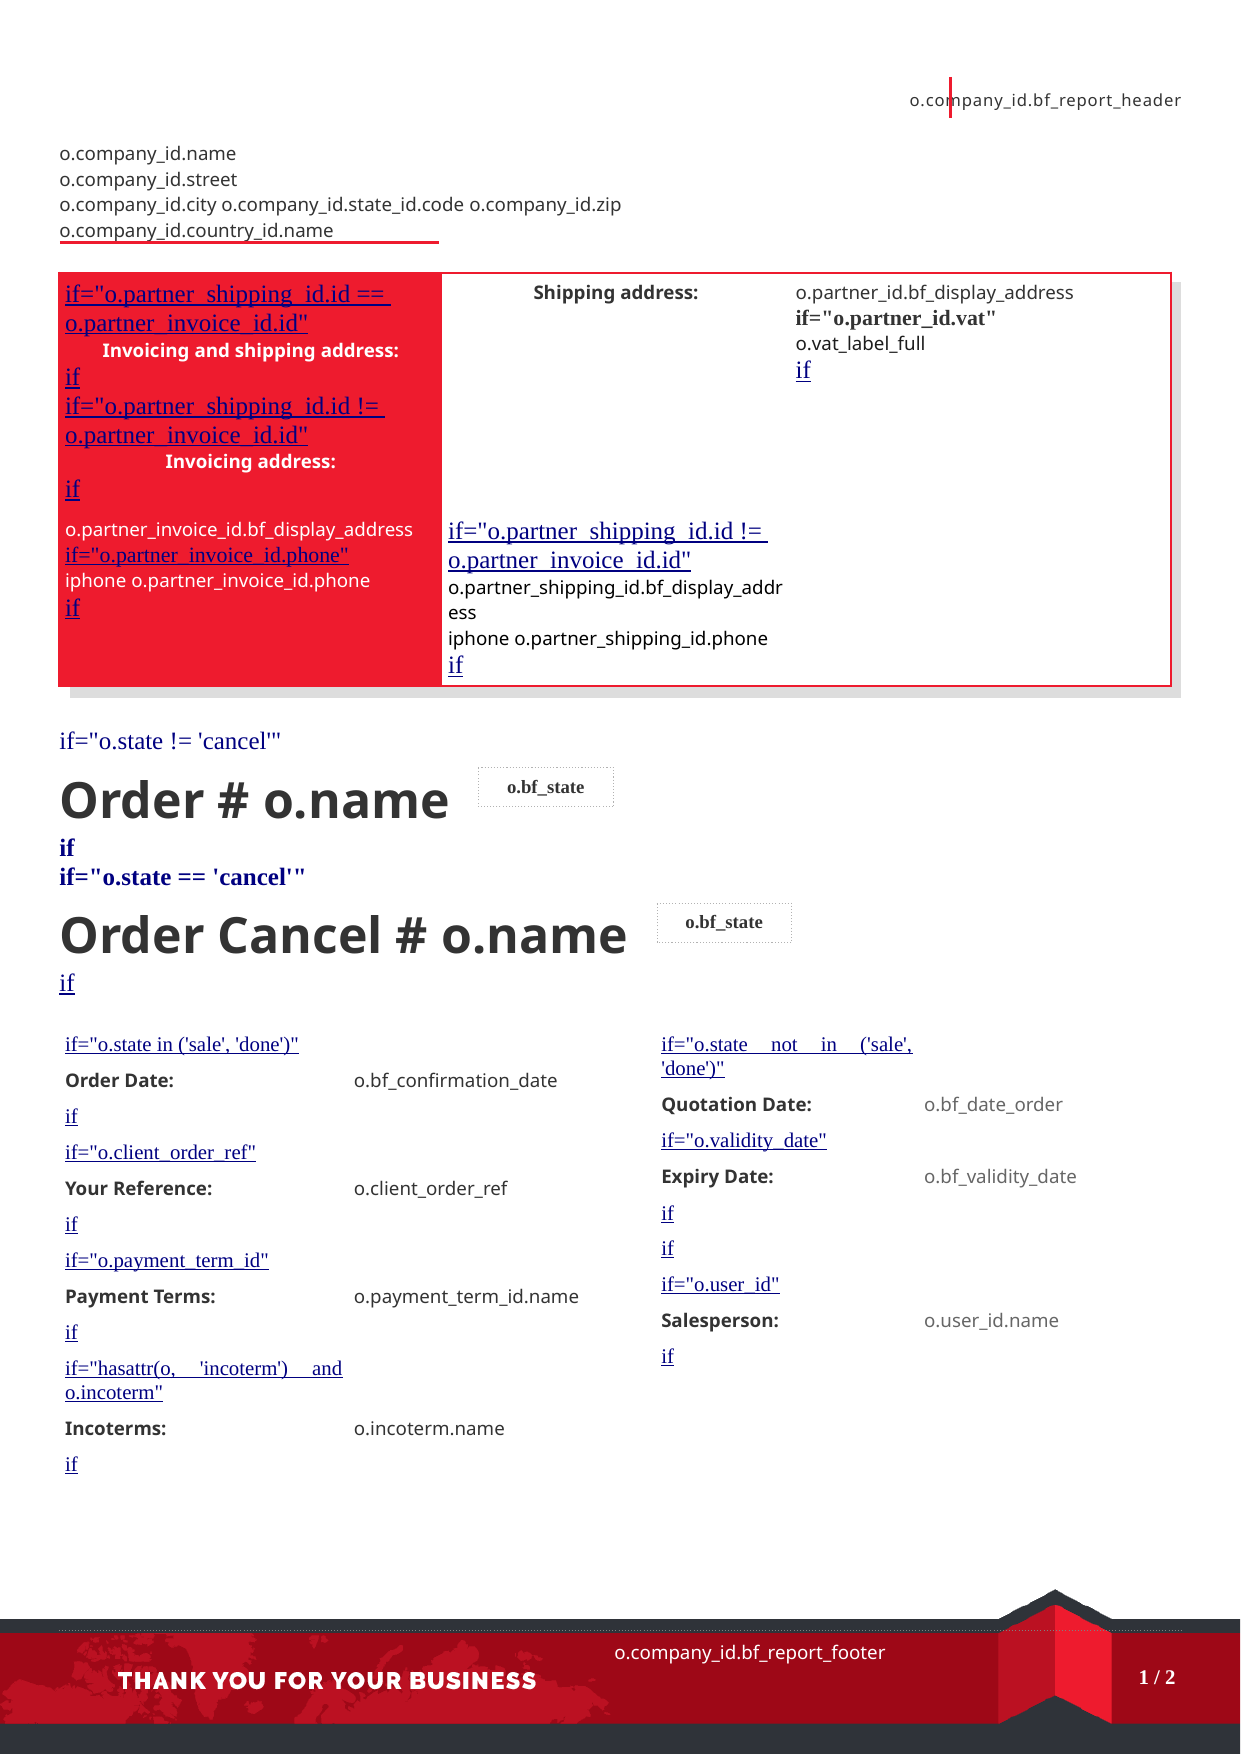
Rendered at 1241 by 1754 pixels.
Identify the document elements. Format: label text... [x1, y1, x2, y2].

table_cell o.incoterm.name [348, 1410, 637, 1447]
table_cell [918, 1123, 1181, 1158]
table_cell [348, 1315, 637, 1350]
table_cell Salesperson: [655, 1302, 918, 1339]
table_cell [918, 1339, 1181, 1374]
table_cell [348, 1242, 637, 1278]
table_cell if [59, 1099, 348, 1134]
table_header [918, 1026, 1181, 1086]
table_cell if="o.user_id" [655, 1266, 918, 1302]
text if [59, 833, 1181, 862]
table_cell if="o.validity_date" [655, 1123, 918, 1158]
text o.company_id.city o.company_id.state_id.code o.company_id.zip [59, 192, 1181, 217]
table_cell Expiry Date: [655, 1158, 918, 1195]
table_cell if [655, 1231, 918, 1266]
table_cell Payment Terms: [59, 1278, 348, 1314]
table_cell o.client_order_ref [348, 1170, 637, 1207]
table_cell o.user_id.name [918, 1302, 1181, 1339]
table_cell if [655, 1339, 918, 1374]
table_cell [348, 1099, 637, 1134]
table_cell if [59, 1315, 348, 1350]
table_header if="o.state in ('sale', 'done')" [59, 1026, 348, 1062]
table_cell if="o.payment_term_id" [59, 1242, 348, 1278]
table_cell o.bf_date_order [918, 1086, 1181, 1123]
text o.company_id.street [59, 166, 1181, 192]
text if="o.state == 'cancel'" [59, 862, 1181, 891]
table_cell if [59, 1447, 348, 1482]
table_cell o.bf_validity_date [918, 1158, 1181, 1195]
table_header [655, 1374, 1181, 1482]
table_cell Order Date: [59, 1062, 348, 1098]
text if="o.state != 'cancel'" [59, 726, 1181, 755]
table_cell [348, 1447, 637, 1482]
table_cell [918, 1195, 1181, 1231]
table_header [637, 1026, 655, 1482]
text o.bf_state [666, 911, 782, 933]
table_header Shipping address: [442, 274, 790, 509]
table_cell Quotation Date: [655, 1086, 918, 1123]
table_cell o.partner_invoice_id.bf_display_address if="o.partner_invoice_id.phone" iphone o.partner_invoice_id.phone if [60, 509, 442, 685]
picture [0, 1587, 1241, 1754]
table_cell [348, 1134, 637, 1169]
text o.company_id.country_id.name [59, 217, 1181, 243]
table_cell [918, 1266, 1181, 1302]
text Order # o.name [59, 755, 1181, 833]
text Order Cancel # o.name [59, 891, 1181, 968]
table_header if="o.partner_shipping_id.id == o.partner_invoice_id.id" Invoicing and shipping address: if if="o.partner_shipping_id.id != o.partner_invoice_id.id" Invoicing address: if [60, 274, 442, 509]
table_header [348, 1026, 637, 1062]
table_cell if [655, 1195, 918, 1231]
table_cell Incoterms: [59, 1410, 348, 1447]
table_cell [348, 1207, 637, 1242]
text o.bf_state [487, 776, 604, 798]
table_cell if="hasattr(o, 'incoterm') and o.incoterm" [59, 1350, 348, 1410]
table_cell if [59, 1207, 348, 1242]
table_cell if="o.client_order_ref" [59, 1134, 348, 1169]
table_cell o.payment_term_id.name [348, 1278, 637, 1314]
text if [59, 968, 1181, 997]
text o.company_id.name [59, 141, 1181, 166]
table_cell if="o.partner_shipping_id.id != o.partner_invoice_id.id" o.partner_shipping_id.bf_display_address iphone o.partner_shipping_id.phone if [442, 509, 790, 685]
table_cell [348, 1350, 637, 1410]
table_cell [918, 1231, 1181, 1266]
table_cell Your Reference: [59, 1170, 348, 1207]
table_header o.partner_id.bf_display_address if="o.partner_id.vat" o.vat_label_full if [790, 274, 1170, 685]
table_header if="o.state not in ('sale', 'done')" [655, 1026, 918, 1086]
table_cell o.bf_confirmation_date [348, 1062, 637, 1098]
